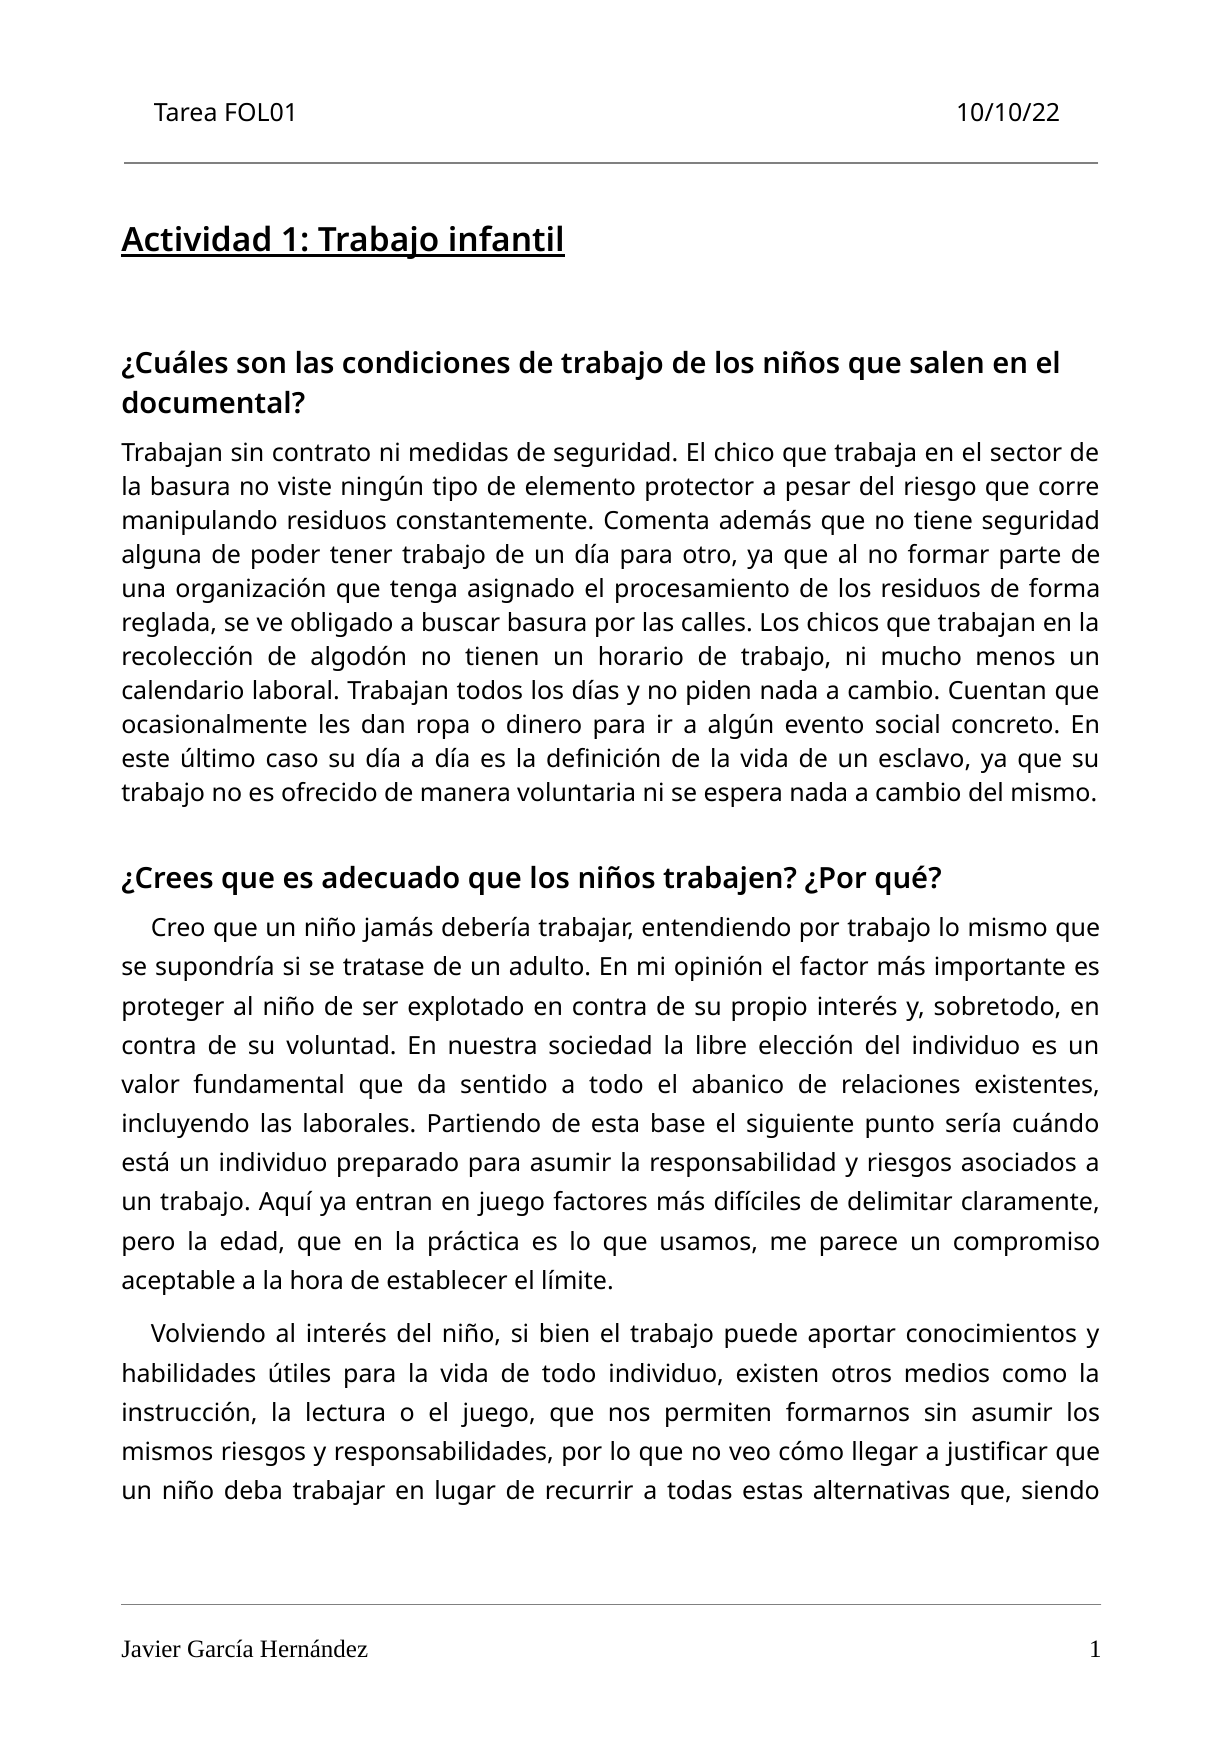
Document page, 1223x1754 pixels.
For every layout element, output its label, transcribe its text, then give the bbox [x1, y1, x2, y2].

subtitle Actividad 1: Trabajo infantil [121, 216, 1101, 262]
subtitle ¿Crees que es adecuado que los niños trabajen? ¿Por qué? [121, 858, 1101, 897]
text Creo que un niño jamás debería trabajar, entendiendo por trabajo lo mismo que se supondría si se tratase de un adulto. En mi opinión el factor más importante es proteger al niño de ser explotado en contra de su propio interés y, sobretodo, en contra de su voluntad. En nuestra sociedad la libre elección del individuo es un valor fundamental que da sentido a todo el abanico de relaciones existentes, incluyendo las laborales. Partiendo de esta base el siguiente punto sería cuándo está un individuo preparado para asumir la responsabilidad y riesgos asociados a un trabajo. Aquí ya entran en juego factores más difíciles de delimitar claramente, pero la edad, que en la práctica es lo que usamos, me parece un compromiso aceptable a la hora de establecer el límite. [121, 910, 1101, 1296]
subtitle ¿Cuáles son las condiciones de trabajo de los niños que salen en el documental? [121, 342, 1101, 422]
text Volviendo al interés del niño, si bien el trabajo puede aportar conocimientos y habilidades útiles para la vida de todo individuo, existen otros medios como la instrucción, la lectura o el juego, que nos permiten formarnos sin asumir los mismos riesgos y responsabilidades, por lo que no veo cómo llegar a justificar que un niño deba trabajar en lugar de recurrir a todas estas alternativas que, siendo [121, 1316, 1101, 1507]
text Trabajan sin contrato ni medidas de seguridad. El chico que trabaja en el sector de la basura no viste ningún tipo de elemento protector a pesar del riesgo que corre manipulando residuos constantemente. Comenta además que no tiene seguridad alguna de poder tener trabajo de un día para otro, ya que al no formar parte de una organización que tenga asignado el procesamiento de los residuos de forma reglada, se ve obligado a buscar basura por las calles. Los chicos que trabajan en la recolección de algodón no tienen un horario de trabajo, ni mucho menos un calendario laboral. Trabajan todos los días y no piden nada a cambio. Cuentan que ocasionalmente les dan ropa o dinero para ir a algún evento social concreto. En este último caso su día a día es la definición de la vida de un esclavo, ya que su trabajo no es ofrecido de manera voluntaria ni se espera nada a cambio del mismo. [121, 434, 1101, 809]
